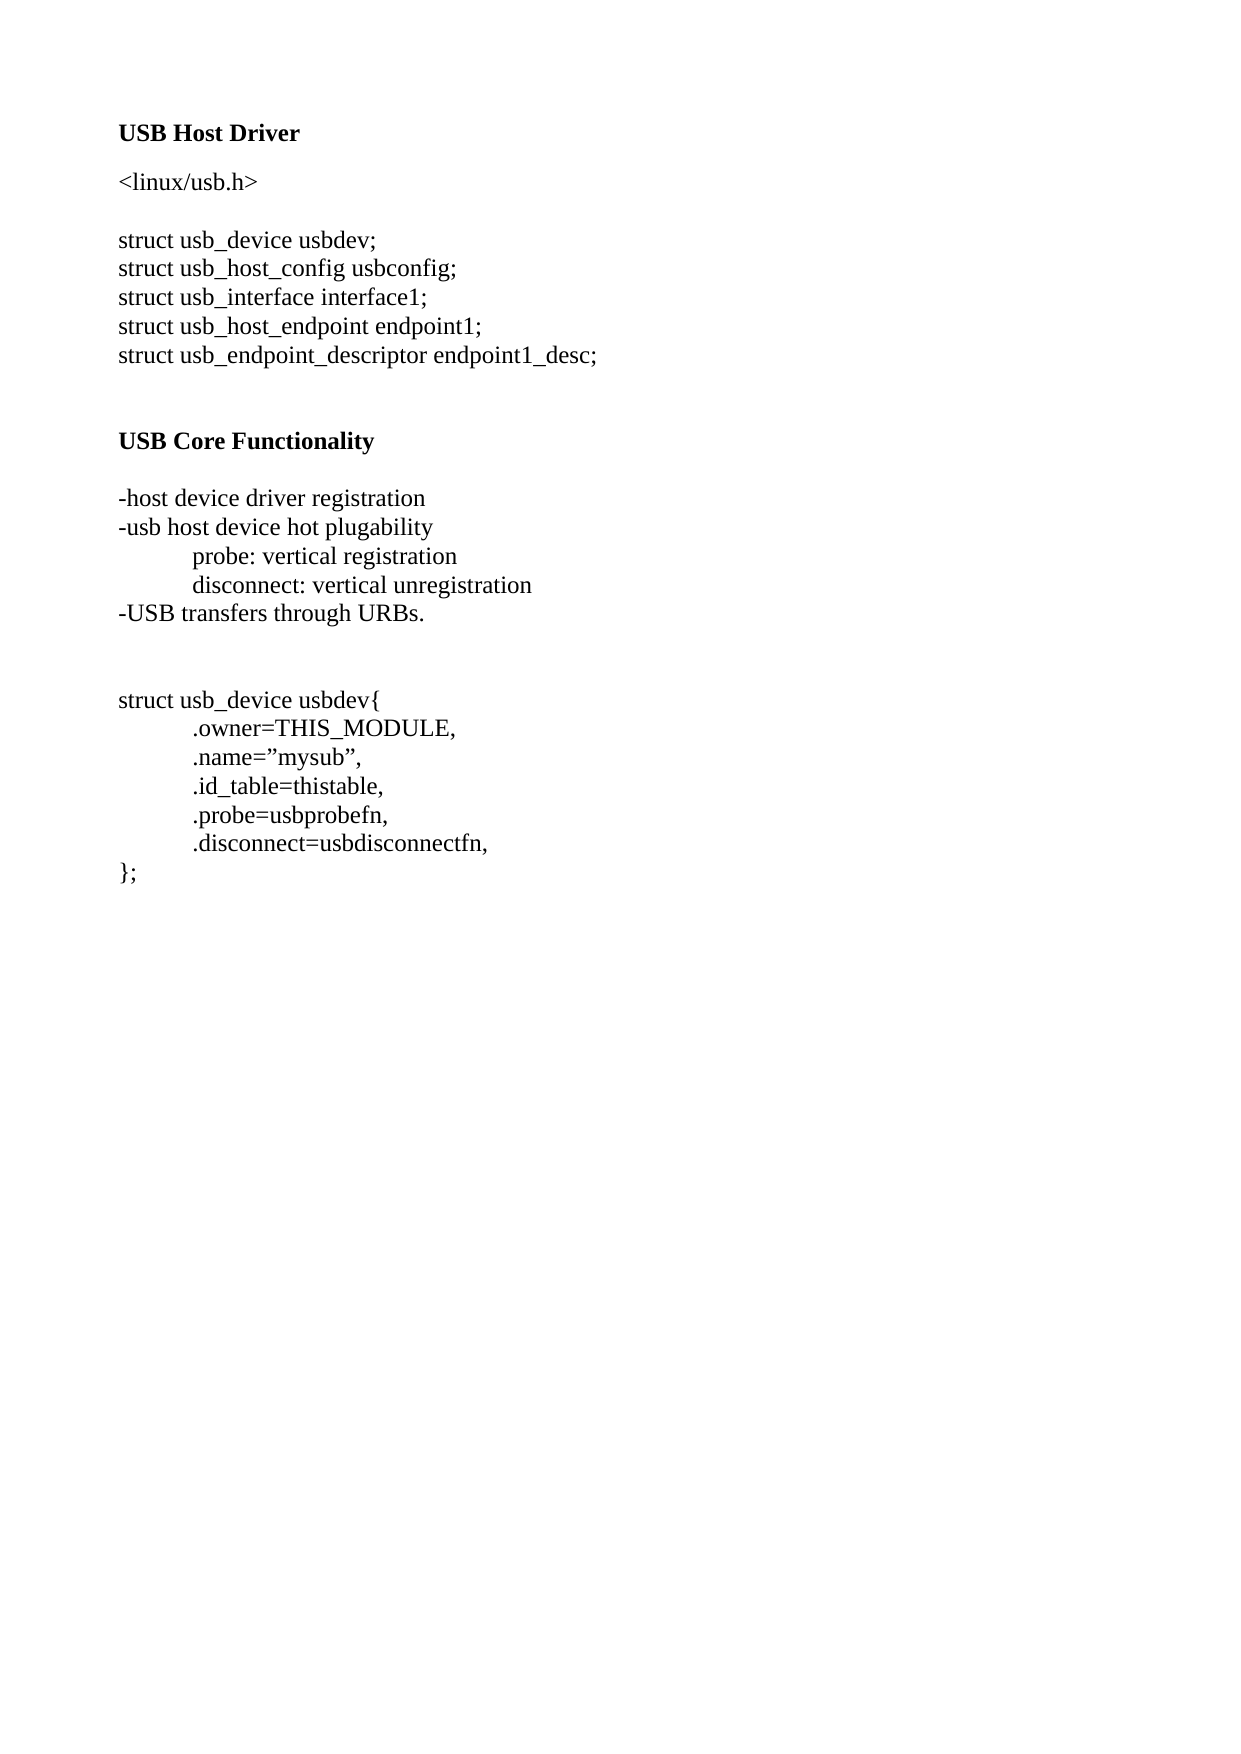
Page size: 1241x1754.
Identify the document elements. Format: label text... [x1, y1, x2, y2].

text struct usb_interface interface1; [118, 282, 1122, 311]
text struct usb_device usbdev; [118, 225, 1122, 253]
text .disconnect=usbdisconnectfn, [118, 828, 1122, 857]
text <linux/usb.h> [118, 167, 1122, 196]
text .id_table=thistable, [118, 771, 1122, 800]
text -usb host device hot plugability [118, 512, 1122, 541]
text .probe=usbprobefn, [118, 800, 1122, 828]
text probe: vertical registration [118, 541, 1122, 570]
text USB Host Driver [118, 118, 1122, 147]
text -USB transfers through URBs. [118, 598, 1122, 627]
text struct usb_endpoint_descriptor endpoint1_desc; [118, 340, 1122, 368]
text }; [118, 857, 1122, 886]
text -host device driver registration [118, 483, 1122, 512]
text struct usb_host_endpoint endpoint1; [118, 311, 1122, 340]
text struct usb_device usbdev{ [118, 685, 1122, 713]
text .name=”mysub”, [118, 742, 1122, 771]
text struct usb_host_config usbconfig; [118, 253, 1122, 282]
text disconnect: vertical unregistration [118, 570, 1122, 598]
text .owner=THIS_MODULE, [118, 713, 1122, 742]
text USB Core Functionality [118, 426, 1122, 455]
